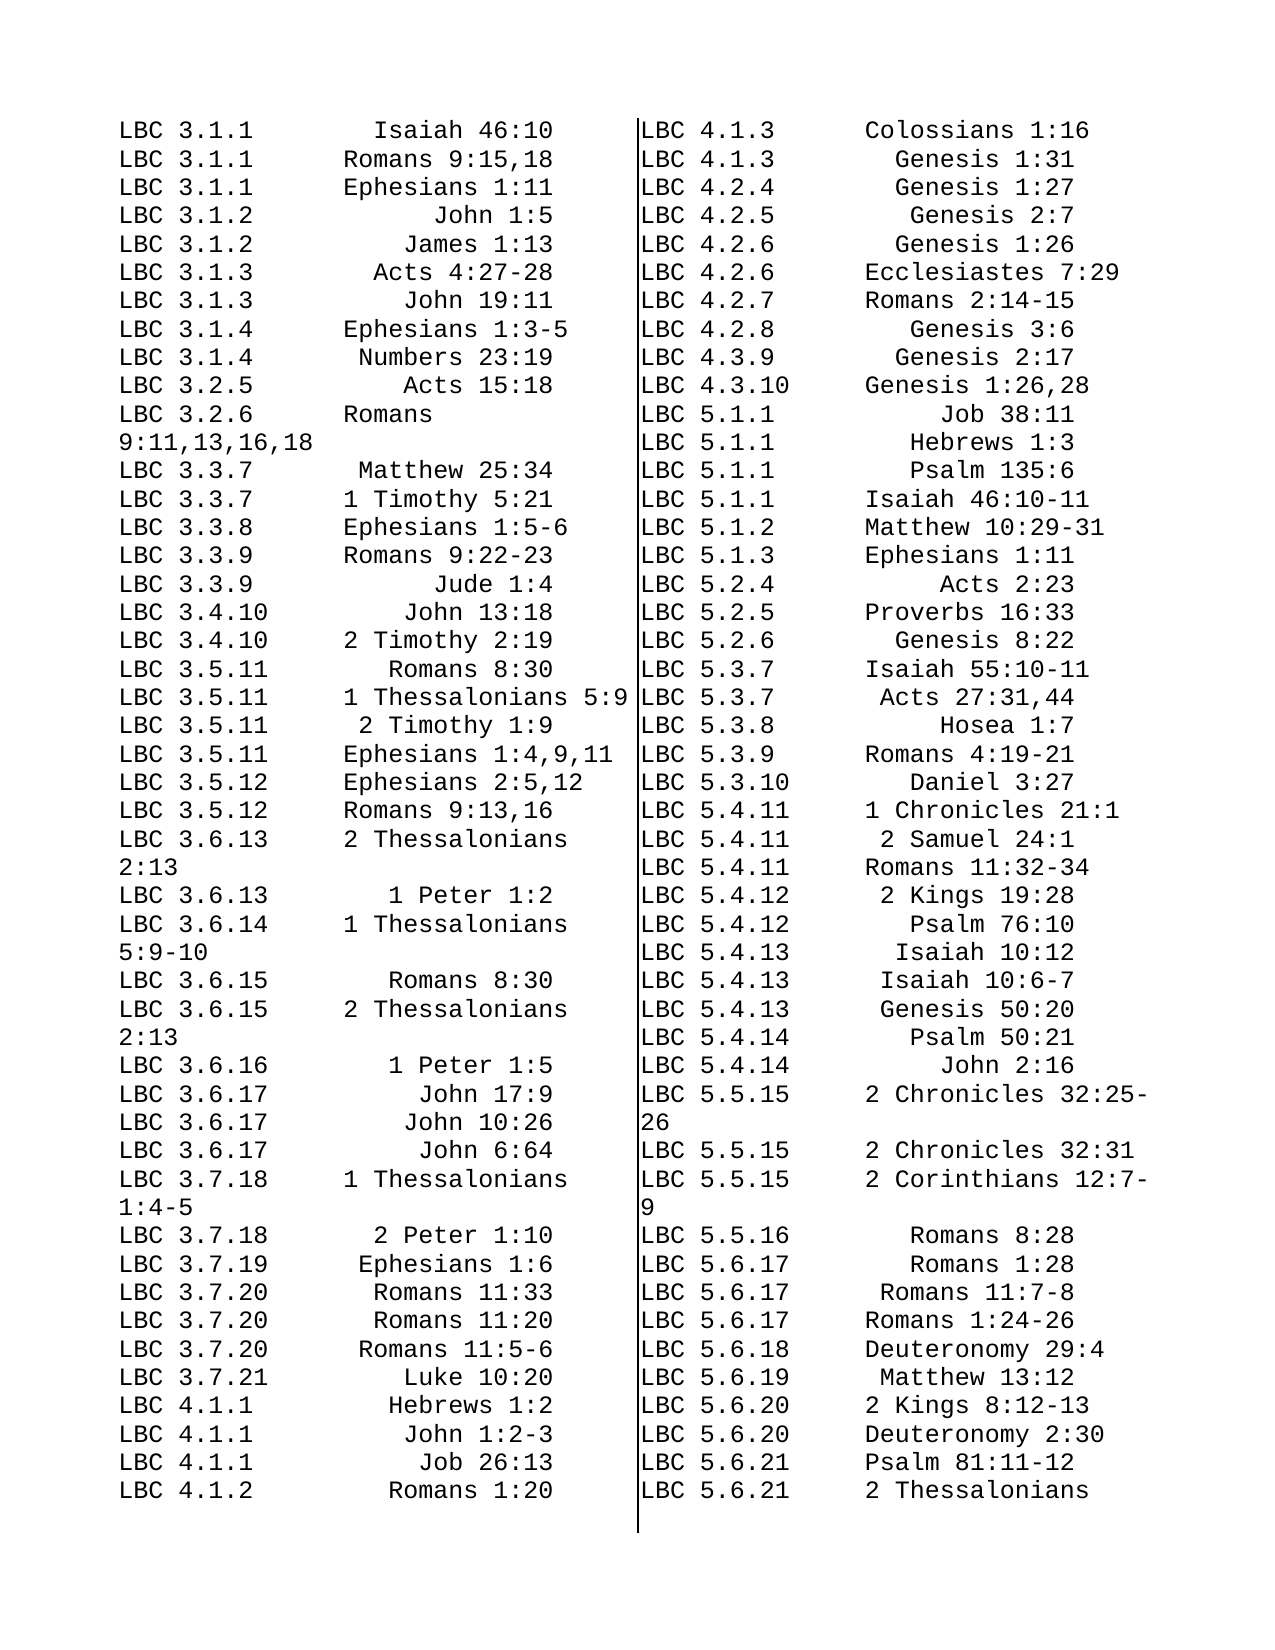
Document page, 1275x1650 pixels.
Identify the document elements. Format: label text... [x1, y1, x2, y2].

text LBC 3.1.1 Ephesians 1:11 [118, 175, 635, 203]
text LBC 5.2.6 Genesis 8:22 [640, 628, 1157, 656]
text LBC 3.7.19 Ephesians 1:6 [118, 1251, 635, 1280]
text LBC 5.1.1 Hebrews 1:3 [640, 430, 1157, 458]
text LBC 5.1.1 Psalm 135:6 [640, 458, 1157, 486]
text LBC 3.4.10 John 13:18 [118, 600, 635, 628]
text LBC 4.1.3 Genesis 1:31 [640, 146, 1157, 175]
text LBC 4.1.1 Hebrews 1:2 [118, 1393, 635, 1421]
text LBC 5.1.2 Matthew 10:29-31 [640, 515, 1157, 543]
text LBC 5.4.11 1 Chronicles 21:1 [640, 798, 1157, 826]
text LBC 3.5.11 2 Timothy 1:9 [118, 713, 635, 741]
text LBC 5.6.20 2 Kings 8:12-13 [640, 1393, 1157, 1421]
text LBC 3.5.11 1 Thessalonians 5:9 [118, 685, 635, 713]
text LBC 5.3.7 Acts 27:31,44 [640, 685, 1157, 713]
text LBC 4.2.7 Romans 2:14-15 [640, 288, 1157, 316]
text LBC 5.4.13 Isaiah 10:6-7 [640, 968, 1157, 996]
text LBC 3.6.13 1 Peter 1:2 [118, 883, 635, 911]
text LBC 3.5.12 Ephesians 2:5,12 [118, 770, 635, 798]
text LBC 5.6.21 2 Thessalonians [640, 1478, 1157, 1506]
text LBC 5.3.8 Hosea 1:7 [640, 713, 1157, 741]
text LBC 3.6.17 John 6:64 [118, 1138, 635, 1166]
text LBC 3.4.10 2 Timothy 2:19 [118, 628, 635, 656]
text LBC 3.7.21 Luke 10:20 [118, 1365, 635, 1393]
text LBC 4.3.9 Genesis 2:17 [640, 345, 1157, 373]
text LBC 5.3.10 Daniel 3:27 [640, 770, 1157, 798]
text LBC 3.6.15 Romans 8:30 [118, 968, 635, 996]
text LBC 3.6.15 2 Thessalonians 2:13 [118, 996, 635, 1053]
text LBC 3.1.2 James 1:13 [118, 231, 635, 260]
text LBC 5.6.19 Matthew 13:12 [640, 1365, 1157, 1393]
text LBC 4.2.6 Ecclesiastes 7:29 [640, 260, 1157, 288]
text LBC 5.1.1 Isaiah 46:10-11 [640, 486, 1157, 515]
text LBC 5.4.13 Genesis 50:20 [640, 996, 1157, 1025]
text LBC 3.3.9 Romans 9:22-23 [118, 543, 635, 571]
text LBC 5.6.18 Deuteronomy 29:4 [640, 1336, 1157, 1365]
text LBC 4.1.1 John 1:2-3 [118, 1421, 635, 1450]
text LBC 4.2.6 Genesis 1:26 [640, 231, 1157, 260]
text LBC 3.6.17 John 17:9 [118, 1081, 635, 1110]
text LBC 3.5.11 Ephesians 1:4,9,11 [118, 741, 635, 770]
text LBC 5.6.17 Romans 1:28 [640, 1251, 1157, 1280]
text LBC 5.4.12 Psalm 76:10 [640, 911, 1157, 940]
text LBC 5.5.15 2 Corinthians 12:7-9 [640, 1166, 1157, 1223]
text LBC 4.1.3 Colossians 1:16 [640, 118, 1157, 146]
text LBC 5.4.11 Romans 11:32-34 [640, 855, 1157, 883]
text LBC 5.3.9 Romans 4:19-21 [640, 741, 1157, 770]
text LBC 4.1.1 Job 26:13 [118, 1450, 635, 1478]
text LBC 3.3.9 Jude 1:4 [118, 571, 635, 600]
text LBC 5.5.15 2 Chronicles 32:31 [640, 1138, 1157, 1166]
text LBC 5.1.3 Ephesians 1:11 [640, 543, 1157, 571]
text LBC 5.6.17 Romans 11:7-8 [640, 1280, 1157, 1308]
text LBC 3.7.18 1 Thessalonians 1:4-5 [118, 1166, 635, 1223]
text LBC 5.3.7 Isaiah 55:10-11 [640, 656, 1157, 685]
text LBC 3.7.18 2 Peter 1:10 [118, 1223, 635, 1251]
text LBC 3.7.20 Romans 11:33 [118, 1280, 635, 1308]
text LBC 5.4.14 Psalm 50:21 [640, 1025, 1157, 1053]
text LBC 4.2.5 Genesis 2:7 [640, 203, 1157, 231]
text LBC 4.3.10 Genesis 1:26,28 [640, 373, 1157, 401]
text LBC 3.1.4 Numbers 23:19 [118, 345, 635, 373]
text LBC 3.7.20 Romans 11:5-6 [118, 1336, 635, 1365]
text LBC 3.6.14 1 Thessalonians 5:9-10 [118, 911, 635, 968]
text LBC 4.2.8 Genesis 3:6 [640, 316, 1157, 345]
text LBC 3.3.8 Ephesians 1:5-6 [118, 515, 635, 543]
text LBC 3.3.7 1 Timothy 5:21 [118, 486, 635, 515]
text LBC 5.2.5 Proverbs 16:33 [640, 600, 1157, 628]
text LBC 5.1.1 Job 38:11 [640, 401, 1157, 430]
text LBC 3.3.7 Matthew 25:34 [118, 458, 635, 486]
text LBC 5.6.17 Romans 1:24-26 [640, 1308, 1157, 1336]
text LBC 3.1.3 Acts 4:27-28 [118, 260, 635, 288]
text LBC 3.6.13 2 Thessalonians 2:13 [118, 826, 635, 883]
text LBC 3.7.20 Romans 11:20 [118, 1308, 635, 1336]
text LBC 5.5.15 2 Chronicles 32:25-26 [640, 1081, 1157, 1138]
text LBC 3.2.6 Romans 9:11,13,16,18 [118, 401, 635, 458]
text LBC 5.5.16 Romans 8:28 [640, 1223, 1157, 1251]
text LBC 5.2.4 Acts 2:23 [640, 571, 1157, 600]
text LBC 3.1.3 John 19:11 [118, 288, 635, 316]
text LBC 3.2.5 Acts 15:18 [118, 373, 635, 401]
text LBC 3.5.12 Romans 9:13,16 [118, 798, 635, 826]
text LBC 3.1.1 Romans 9:15,18 [118, 146, 635, 175]
text LBC 5.4.12 2 Kings 19:28 [640, 883, 1157, 911]
text LBC 4.1.2 Romans 1:20 [118, 1478, 635, 1506]
text LBC 3.5.11 Romans 8:30 [118, 656, 635, 685]
text LBC 3.1.2 John 1:5 [118, 203, 635, 231]
text LBC 5.6.20 Deuteronomy 2:30 [640, 1421, 1157, 1450]
text LBC 5.4.13 Isaiah 10:12 [640, 940, 1157, 968]
text LBC 5.4.14 John 2:16 [640, 1053, 1157, 1081]
text LBC 5.4.11 2 Samuel 24:1 [640, 826, 1157, 855]
text LBC 5.6.21 Psalm 81:11-12 [640, 1450, 1157, 1478]
text LBC 3.1.4 Ephesians 1:3-5 [118, 316, 635, 345]
text LBC 3.1.1 Isaiah 46:10 [118, 118, 635, 146]
text LBC 3.6.16 1 Peter 1:5 [118, 1053, 635, 1081]
text LBC 4.2.4 Genesis 1:27 [640, 175, 1157, 203]
text LBC 3.6.17 John 10:26 [118, 1110, 635, 1138]
